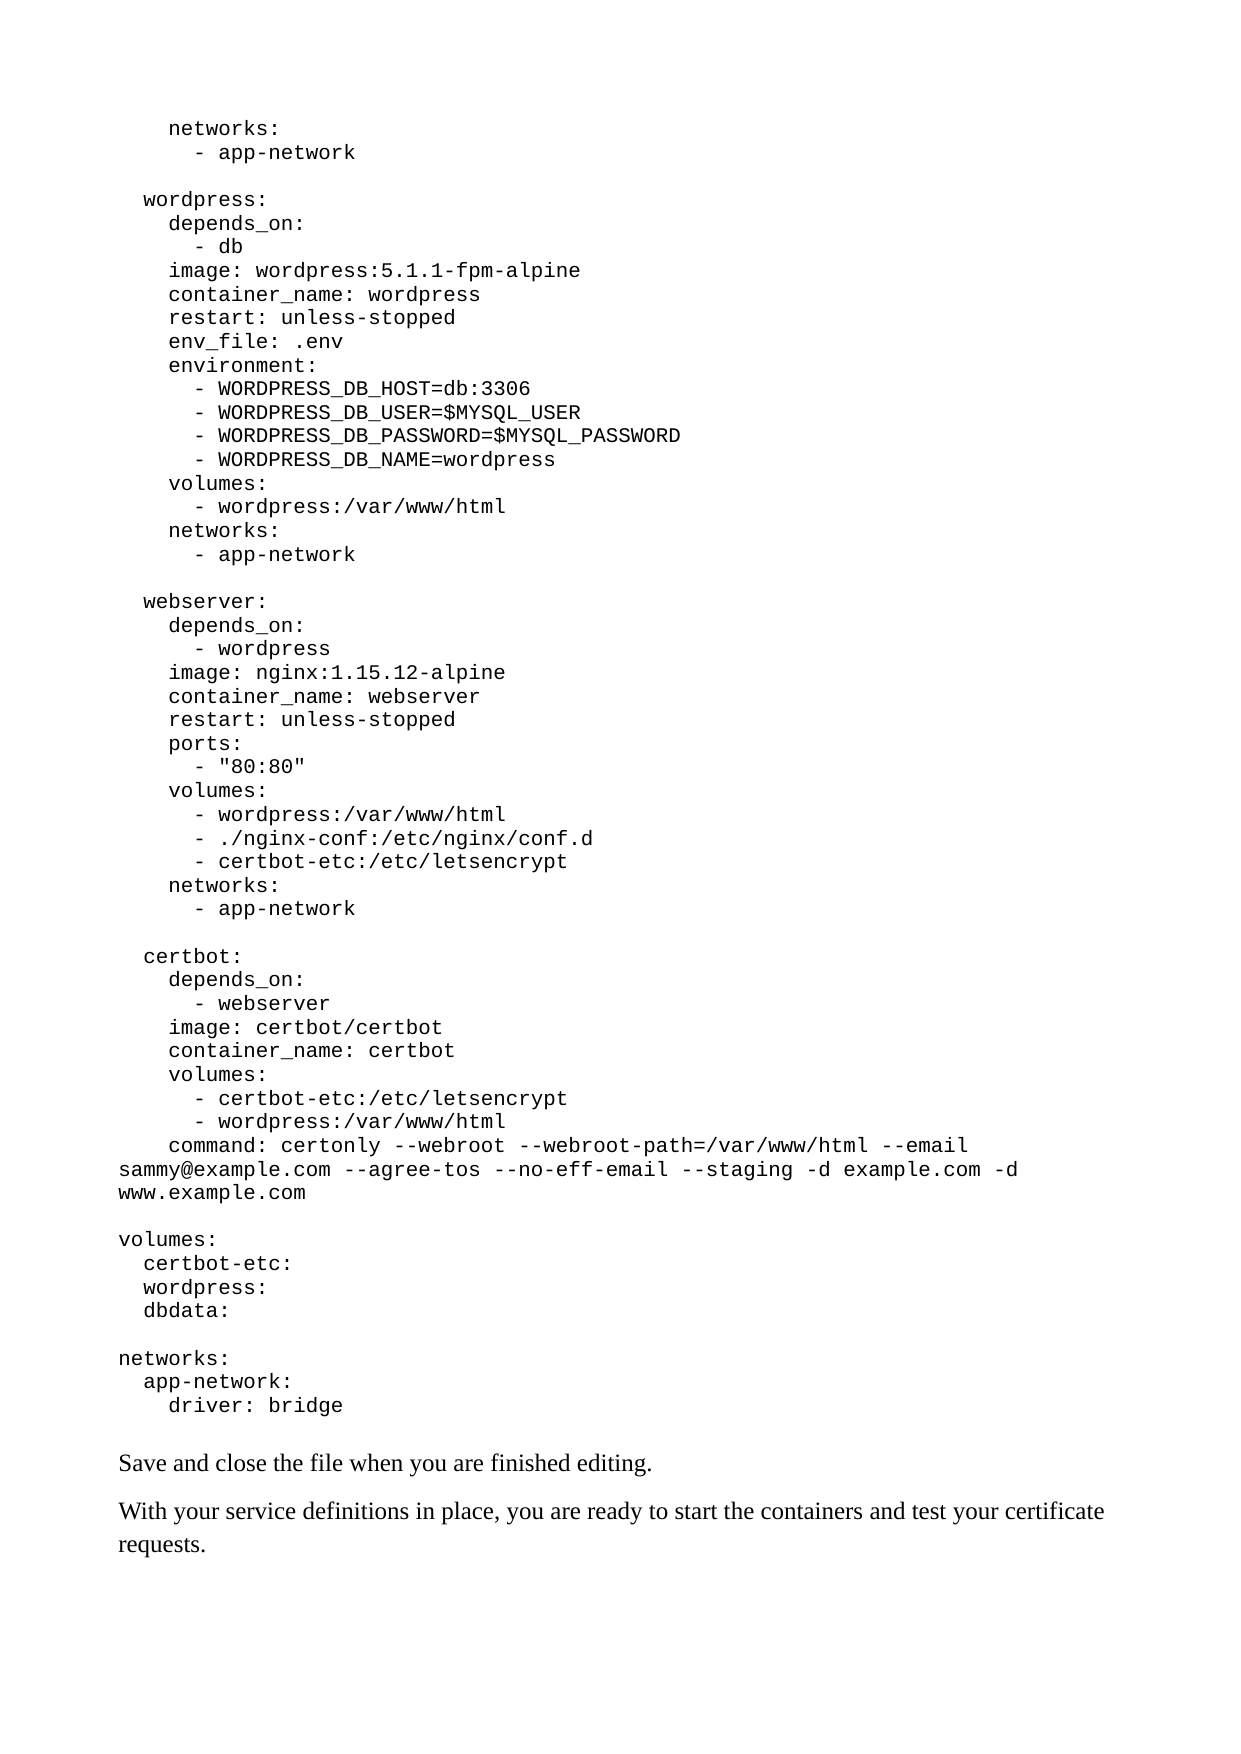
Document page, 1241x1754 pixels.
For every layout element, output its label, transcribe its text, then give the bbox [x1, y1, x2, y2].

text networks: [118, 1348, 1122, 1371]
text - app-network [118, 142, 1122, 165]
text restart: unless-stopped [118, 709, 1122, 733]
text wordpress: [118, 1277, 1122, 1300]
text - "80:80" [118, 757, 1122, 780]
text networks: [118, 875, 1122, 898]
text depends_on: [118, 969, 1122, 993]
text networks: [118, 118, 1122, 142]
text - wordpress:/var/www/html [118, 496, 1122, 520]
text volumes: [118, 1064, 1122, 1088]
text container_name: wordpress [118, 284, 1122, 307]
text wordpress: [118, 189, 1122, 213]
text certbot-etc: [118, 1253, 1122, 1277]
text - webserver [118, 993, 1122, 1017]
text - WORDPRESS_DB_PASSWORD=$MYSQL_PASSWORD [118, 426, 1122, 449]
text - wordpress [118, 638, 1122, 662]
text volumes: [118, 473, 1122, 496]
text - db [118, 236, 1122, 260]
text - certbot-etc:/etc/letsencrypt [118, 1088, 1122, 1111]
text certbot: [118, 946, 1122, 969]
text driver: bridge [118, 1395, 1122, 1419]
text volumes: [118, 1229, 1122, 1253]
text networks: [118, 520, 1122, 544]
text - app-network [118, 544, 1122, 567]
text - wordpress:/var/www/html [118, 1111, 1122, 1135]
text container_name: webserver [118, 686, 1122, 709]
text ports: [118, 733, 1122, 757]
text image: wordpress:5.1.1-fpm-alpine [118, 260, 1122, 284]
text command: certonly --webroot --webroot-path=/var/www/html --email sammy@example.com --agree-tos --no-eff-email --staging -d example.com -d www.example.com [118, 1135, 1122, 1206]
text Save and close the file when you are finished editing. [118, 1448, 1122, 1477]
text depends_on: [118, 213, 1122, 236]
text app-network: [118, 1371, 1122, 1395]
text depends_on: [118, 615, 1122, 638]
text - WORDPRESS_DB_USER=$MYSQL_USER [118, 402, 1122, 426]
text - certbot-etc:/etc/letsencrypt [118, 851, 1122, 875]
text image: certbot/certbot [118, 1017, 1122, 1040]
text dbdata: [118, 1300, 1122, 1324]
text environment: [118, 354, 1122, 378]
text restart: unless-stopped [118, 307, 1122, 331]
text - WORDPRESS_DB_HOST=db:3306 [118, 378, 1122, 402]
text - app-network [118, 898, 1122, 922]
text image: nginx:1.15.12-alpine [118, 662, 1122, 686]
text webserver: [118, 591, 1122, 615]
text - wordpress:/var/www/html [118, 804, 1122, 827]
text - ./nginx-conf:/etc/nginx/conf.d [118, 827, 1122, 851]
text With your service definitions in place, you are ready to start the containers and test your certificate requests. [118, 1496, 1122, 1557]
text - WORDPRESS_DB_NAME=wordpress [118, 449, 1122, 473]
text env_file: .env [118, 331, 1122, 354]
text volumes: [118, 780, 1122, 804]
text container_name: certbot [118, 1040, 1122, 1064]
